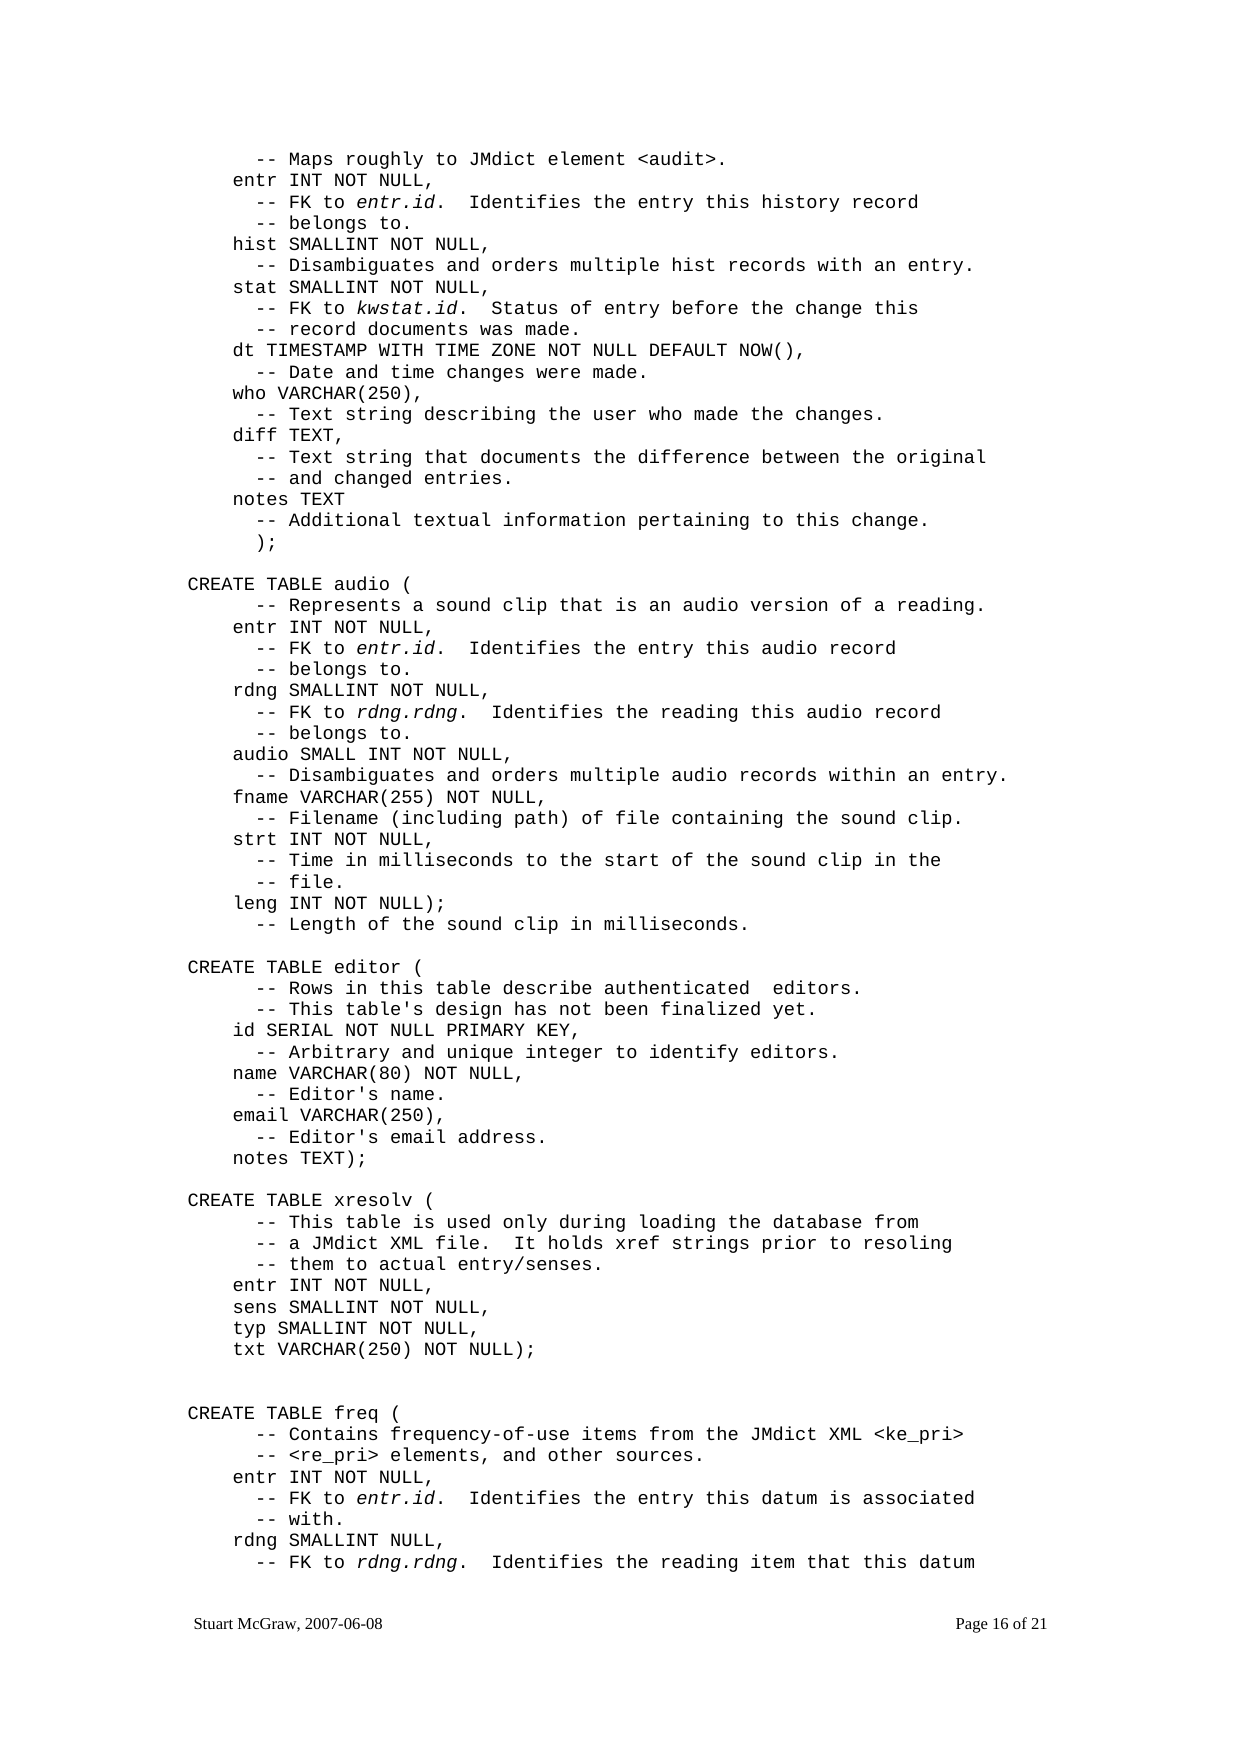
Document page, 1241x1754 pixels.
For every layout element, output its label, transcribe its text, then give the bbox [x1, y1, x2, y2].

text -- Maps roughly to JMdict element <audit>. entr INT NOT NULL, -- FK to entr.id. Identifies the entry this history record -- belongs to. hist SMALLINT NOT NULL, -- Disambiguates and orders multiple hist records with an entry. stat SMALLINT NOT NULL, -- FK to kwstat.id. Status of entry before the change this -- record documents was made. dt TIMESTAMP WITH TIME ZONE NOT NULL DEFAULT NOW(), -- Date and time changes were made. who VARCHAR(250), -- Text string describing the user who made the changes. diff TEXT, -- Text string that documents the difference between the original -- and changed entries. notes TEXT -- Additional textual information pertaining to this change. ); CREATE TABLE audio ( -- Represents a sound clip that is an audio version of a reading. entr INT NOT NULL, -- FK to entr.id. Identifies the entry this audio record -- belongs to. rdng SMALLINT NOT NULL, -- FK to rdng.rdng. Identifies the reading this audio record -- belongs to. audio SMALL INT NOT NULL, -- Disambiguates and orders multiple audio records within an entry. fname VARCHAR(255) NOT NULL, -- Filename (including path) of file containing the sound clip. strt INT NOT NULL, -- Time in milliseconds to the start of the sound clip in the -- file. leng INT NOT NULL); -- Length of the sound clip in milliseconds. CREATE TABLE editor ( -- Rows in this table describe authenticated editors. -- This table's design has not been finalized yet. id SERIAL NOT NULL PRIMARY KEY, -- Arbitrary and unique integer to identify editors. name VARCHAR(80) NOT NULL, -- Editor's name. email VARCHAR(250), -- Editor's email address. notes TEXT); CREATE TABLE xresolv ( -- This table is used only during loading the database from -- a JMdict XML file. It holds xref strings prior to resoling -- them to actual entry/senses. entr INT NOT NULL, sens SMALLINT NOT NULL, typ SMALLINT NOT NULL, txt VARCHAR(250) NOT NULL); CREATE TABLE freq ( -- Contains frequency-of-use items from the JMdict XML <ke_pri> -- <re_pri> elements, and other sources. entr INT NOT NULL, -- FK to entr.id. Identifies the entry this datum is associated -- with. rdng SMALLINT NULL, -- FK to rdng.rdng. Identifies the reading item that this datum [187, 150, 1053, 1574]
